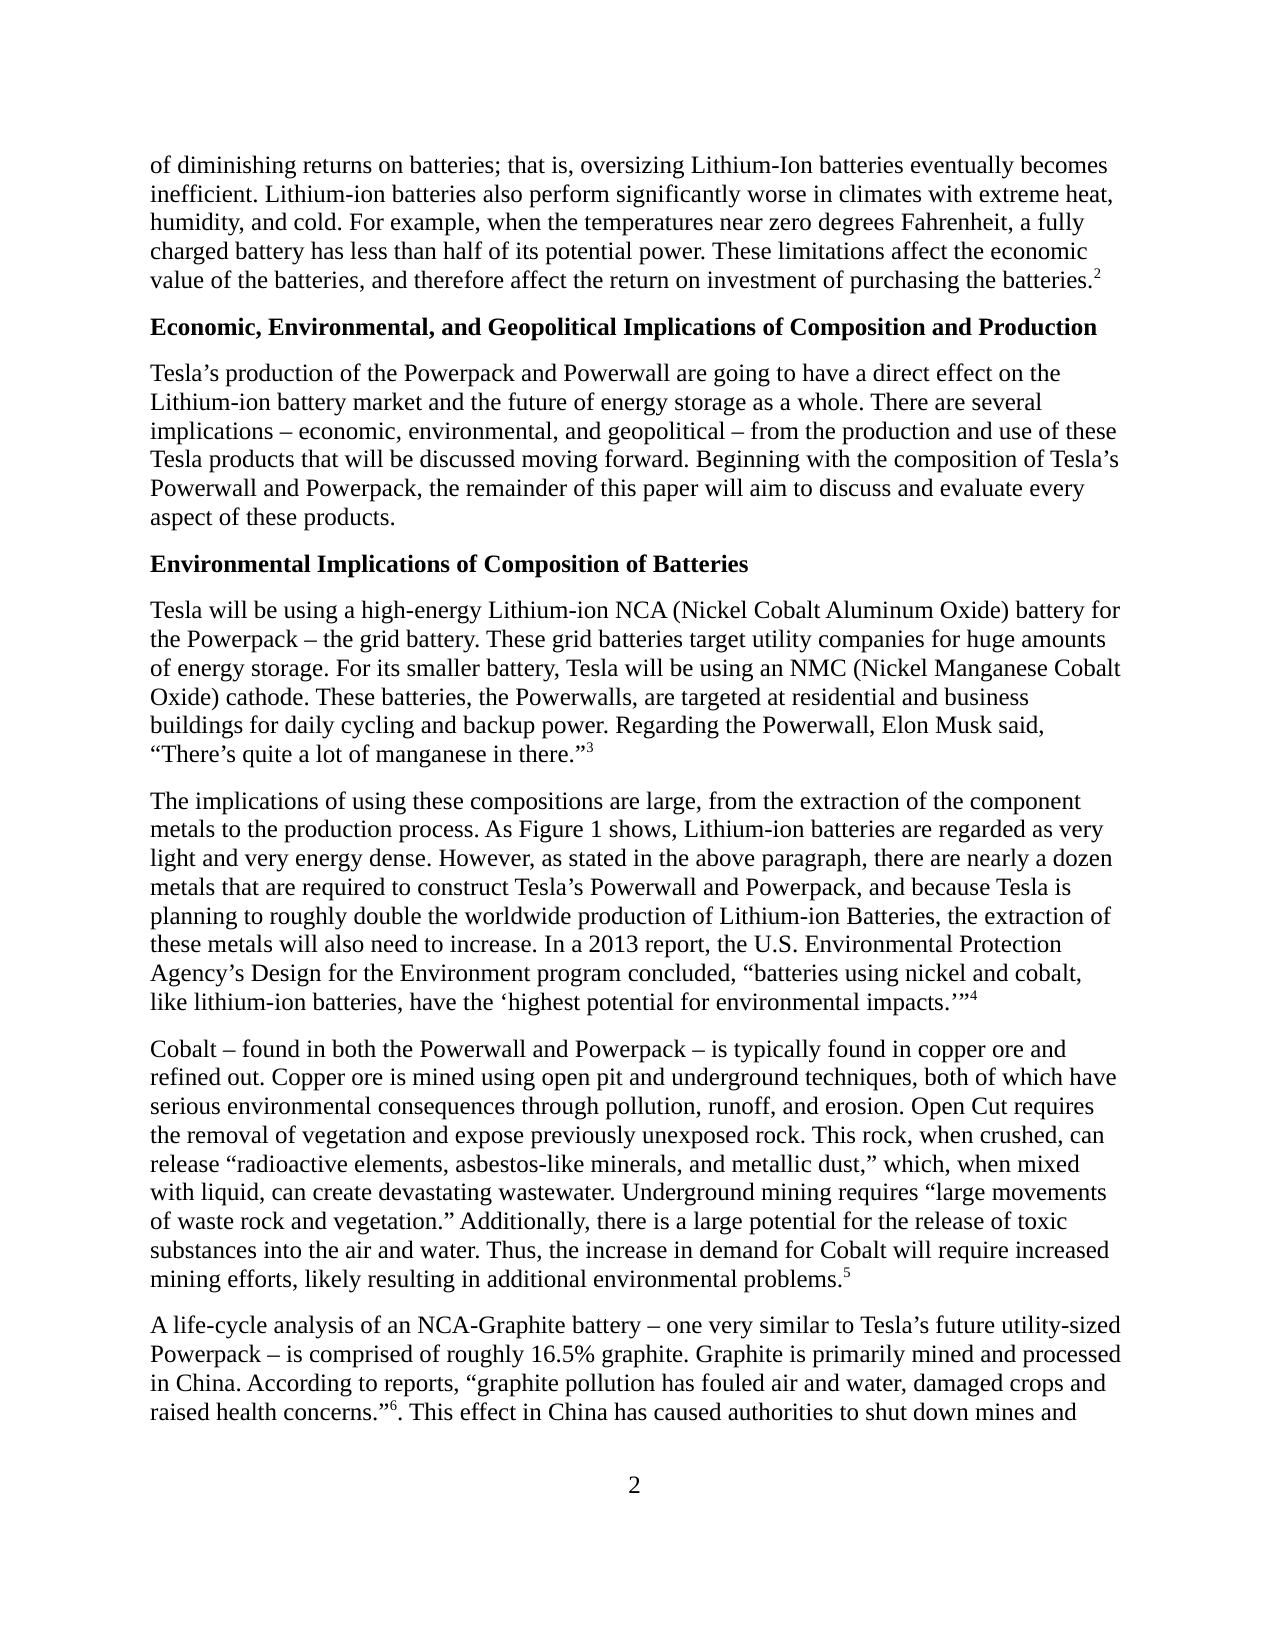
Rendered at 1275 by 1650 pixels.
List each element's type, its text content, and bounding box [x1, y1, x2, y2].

text The implications of using these compositions are large, from the extraction of the component metals to the production process. As Figure 1 shows, Lithium-ion batteries are regarded as very light and very energy dense. However, as stated in the above paragraph, there are nearly a dozen metals that are required to construct Tesla’s Powerwall and Powerpack, and because Tesla is planning to roughly double the worldwide production of Lithium-ion Batteries, the extraction of these metals will also need to increase. In a 2013 report, the U.S. Environmental Protection Agency’s Design for the Environment program concluded, “batteries using nickel and cobalt, like lithium-ion batteries, have the ‘highest potential for environmental impacts.’”4 [150, 786, 1125, 1016]
text Tesla will be using a high-energy Lithium-ion NCA (Nickel Cobalt Aluminum Oxide) battery for the Powerpack – the grid battery. These grid batteries target utility companies for huge amounts of energy storage. For its smaller battery, Tesla will be using an NMC (Nickel Manganese Cobalt Oxide) cathode. These batteries, the Powerwalls, are targeted at residential and business buildings for daily cycling and backup power. Regarding the Powerwall, Elon Musk said, “There’s quite a lot of manganese in there.”3 [150, 595, 1125, 768]
text Tesla’s production of the Powerpack and Powerwall are going to have a direct effect on the Lithium-ion battery market and the future of energy storage as a whole. There are several implications – economic, environmental, and geopolitical – from the production and use of these Tesla products that will be discussed moving forward. Beginning with the composition of Tesla’s Powerwall and Powerpack, the remainder of this paper will aim to discuss and evaluate every aspect of these products. [150, 358, 1125, 531]
text Cobalt – found in both the Powerwall and Powerpack – is typically found in copper ore and refined out. Copper ore is mined using open pit and underground techniques, both of which have serious environmental consequences through pollution, runoff, and erosion. Open Cut requires the removal of vegetation and expose previously unexposed rock. This rock, when crushed, can release “radioactive elements, asbestos-like minerals, and metallic dust,” which, when mixed with liquid, can create devastating wastewater. Underground mining requires “large movements of waste rock and vegetation.” Additionally, there is a large potential for the release of toxic substances into the air and water. Thus, the increase in demand for Cobalt will require increased mining efforts, likely resulting in additional environmental problems.5 [150, 1034, 1125, 1292]
text Environmental Implications of Composition of Batteries [150, 549, 1125, 577]
text A life-cycle analysis of an NCA-Graphite battery – one very similar to Tesla’s future utility-sized Powerpack – is comprised of roughly 16.5% graphite. Graphite is primarily mined and processed in China. According to reports, “graphite pollution has fouled air and water, damaged crops and raised health concerns.”6. This effect in China has caused authorities to shut down mines and [150, 1310, 1125, 1425]
text Economic, Environmental, and Geopolitical Implications of Composition and Production [150, 312, 1125, 340]
text of diminishing returns on batteries; that is, oversizing Lithium-Ion batteries eventually becomes inefficient. Lithium-ion batteries also perform significantly worse in climates with extreme heat, humidity, and cold. For example, when the temperatures near zero degrees Fahrenheit, a fully charged battery has less than half of its potential power. These limitations affect the economic value of the batteries, and therefore affect the return on investment of purchasing the batteries.2 [150, 150, 1125, 294]
